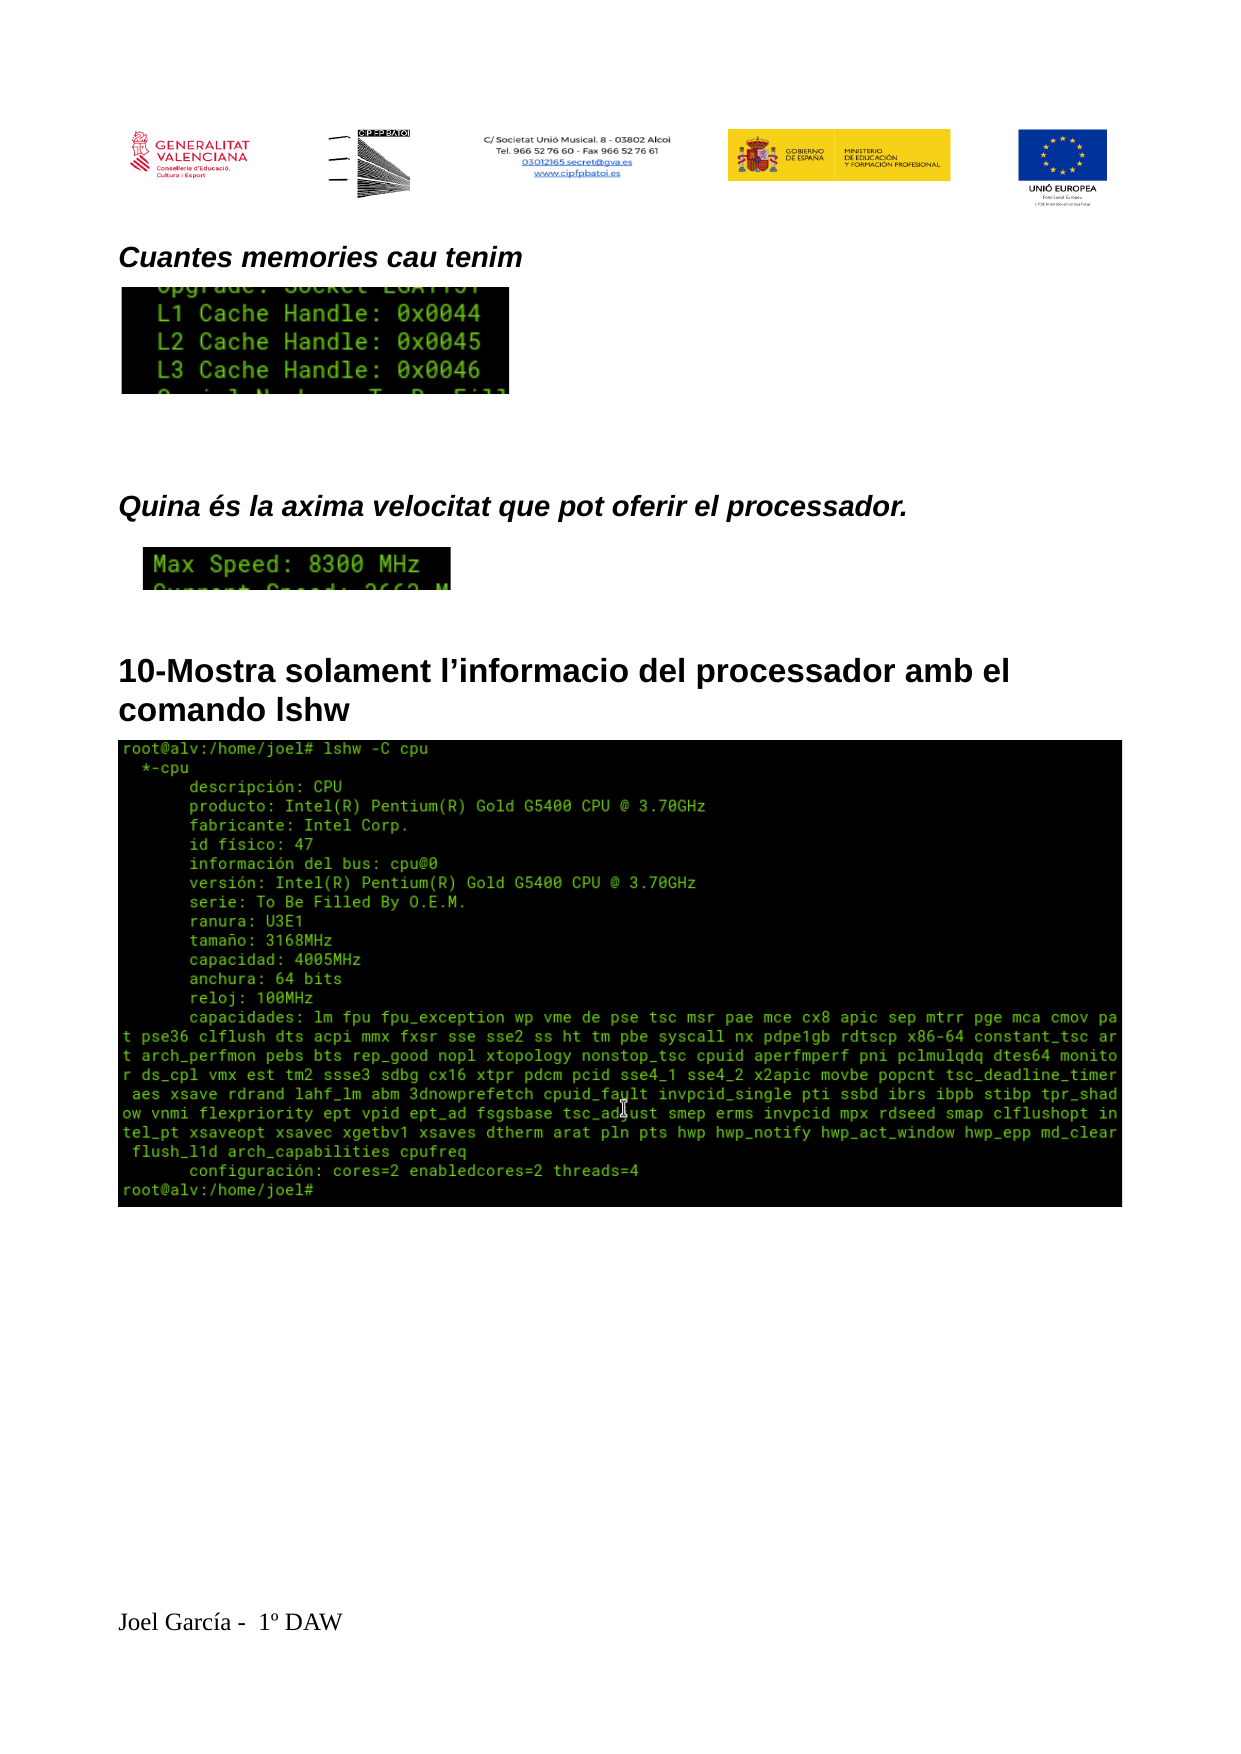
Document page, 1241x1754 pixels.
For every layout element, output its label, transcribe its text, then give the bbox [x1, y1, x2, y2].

picture [118, 740, 1123, 1207]
subtitle Quina és la axima velocitat que pot oferir el processador. [118, 489, 1122, 523]
subtitle Cuantes memories cau tenim [118, 240, 1122, 274]
subtitle 10-Mostra solament l’informacio del processador amb el comando lshw [118, 651, 1122, 728]
picture [118, 118, 1118, 209]
picture [142, 547, 451, 590]
picture [121, 287, 510, 394]
